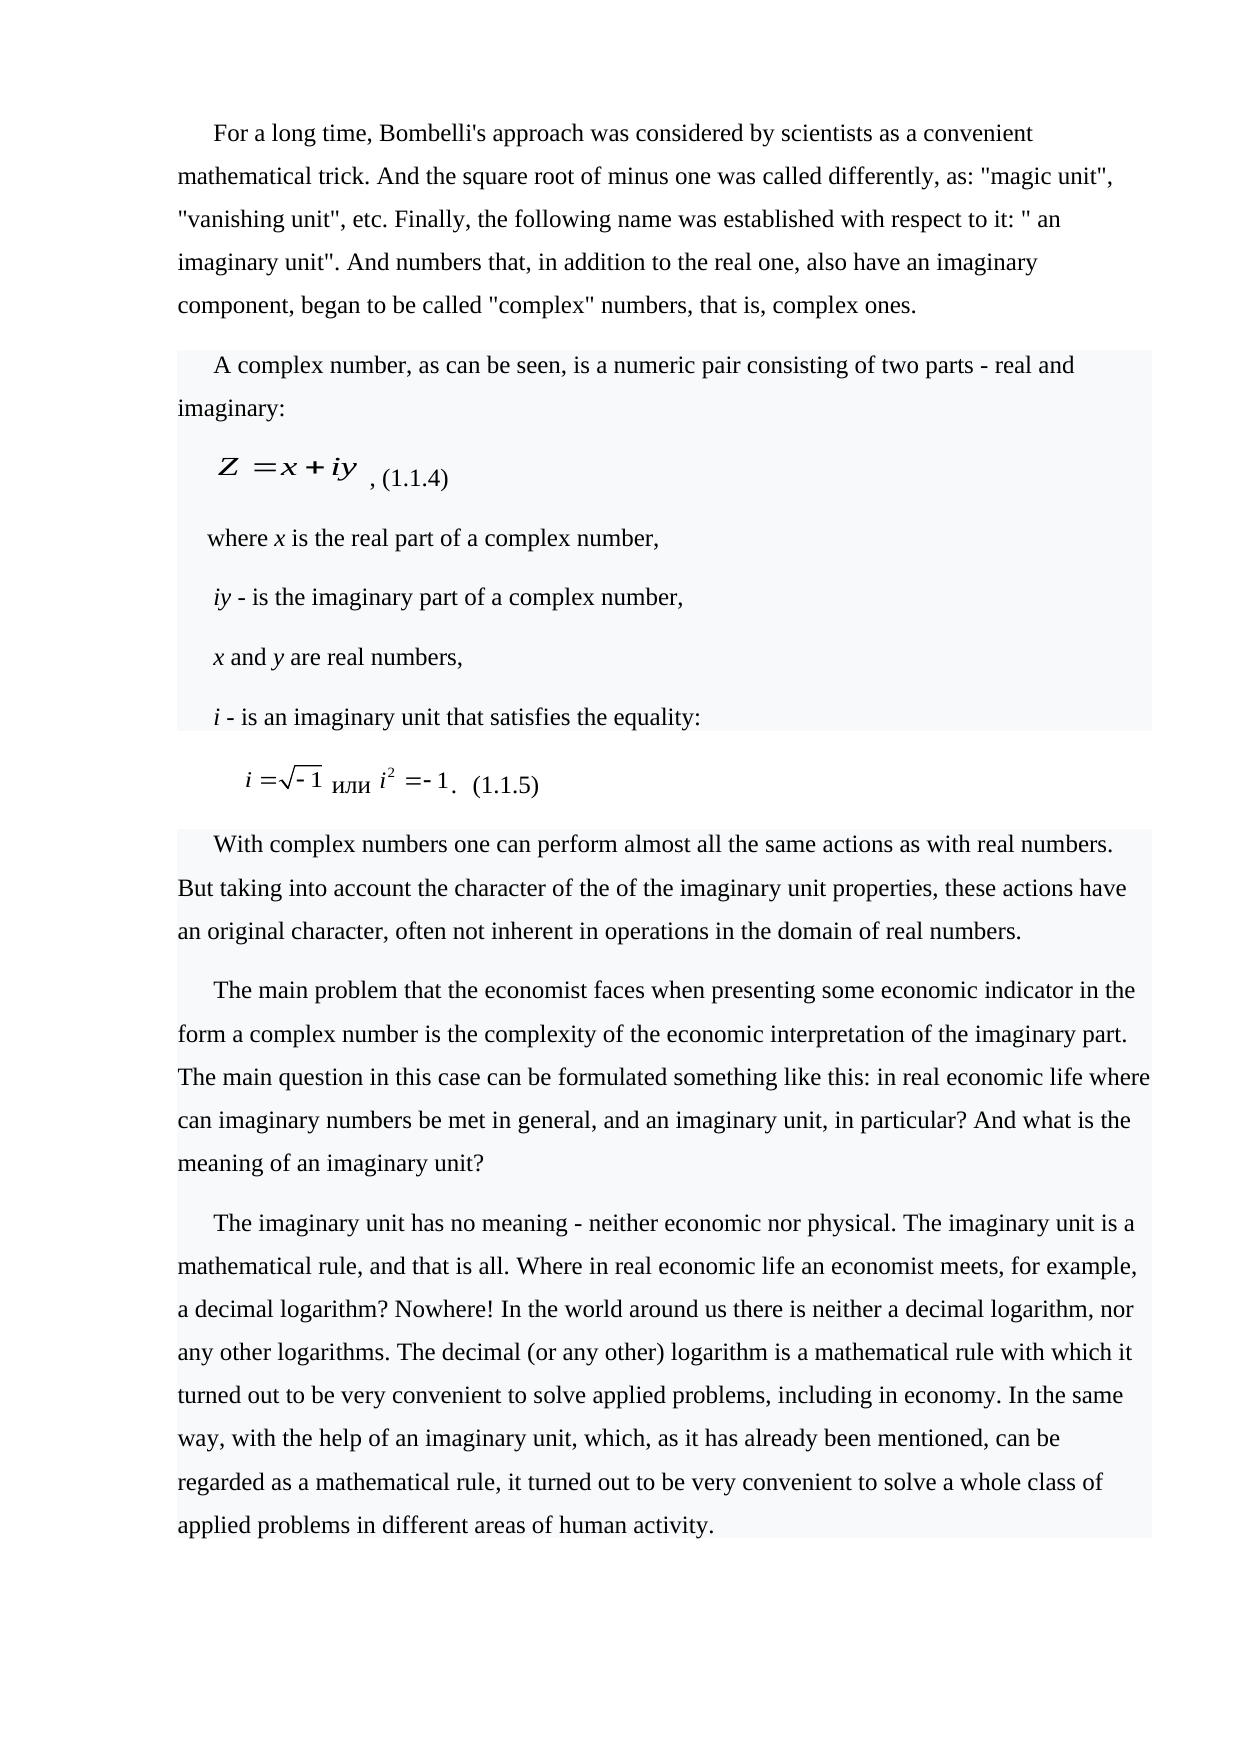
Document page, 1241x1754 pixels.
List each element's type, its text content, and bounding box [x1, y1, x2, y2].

text i - is an imaginary unit that satisfies the equality: [177, 702, 1152, 731]
text With complex numbers one can perform almost all the same actions as with real numbers. But taking into account the character of the of the imaginary unit properties, these actions have an original character, often not inherent in operations in the domain of real numbers. [177, 829, 1152, 944]
text или . (1.1.5) [177, 762, 1152, 798]
text iy - is the imaginary part of a complex number, [177, 582, 1152, 611]
text A complex number, as can be seen, is a numeric pair consisting of two parts - real and imaginary: [177, 350, 1152, 422]
text x and y are real numbers, [177, 642, 1152, 671]
text , (1.1.4) [177, 453, 1152, 492]
text The main problem that the economist faces when presenting some economic indicator in the form a complex number is the complexity of the economic interpretation of the imaginary part. The main question in this case can be formulated something like this: in real economic life where can imaginary numbers be met in general, and an imaginary unit, in particular? And what is the meaning of an imaginary unit? [177, 976, 1152, 1177]
text The imaginary unit has no meaning - neither economic nor physical. The imaginary unit is a mathematical rule, and that is all. Where in real economic life an economist meets, for example, a decimal logarithm? Nowhere! In the world around us there is neither a decimal logarithm, nor any other logarithms. The decimal (or any other) logarithm is a mathematical rule with which it turned out to be very convenient to solve applied problems, including in economy. In the same way, with the help of an imaginary unit, which, as it has already been mentioned, can be regarded as a mathematical rule, it turned out to be very convenient to solve a whole class of applied problems in different areas of human activity. [177, 1208, 1152, 1538]
text For a long time, Bombelli's approach was considered by scientists as a convenient mathematical trick. And the square root of minus one was called differently, as: "magic unit", "vanishing unit", etc. Finally, the following name was established with respect to it: " an imaginary unit". And numbers that, in addition to the real one, also have an imaginary component, began to be called "complex" numbers, that is, complex ones. [177, 118, 1152, 319]
text where x is the real part of a complex number, [177, 523, 1152, 551]
